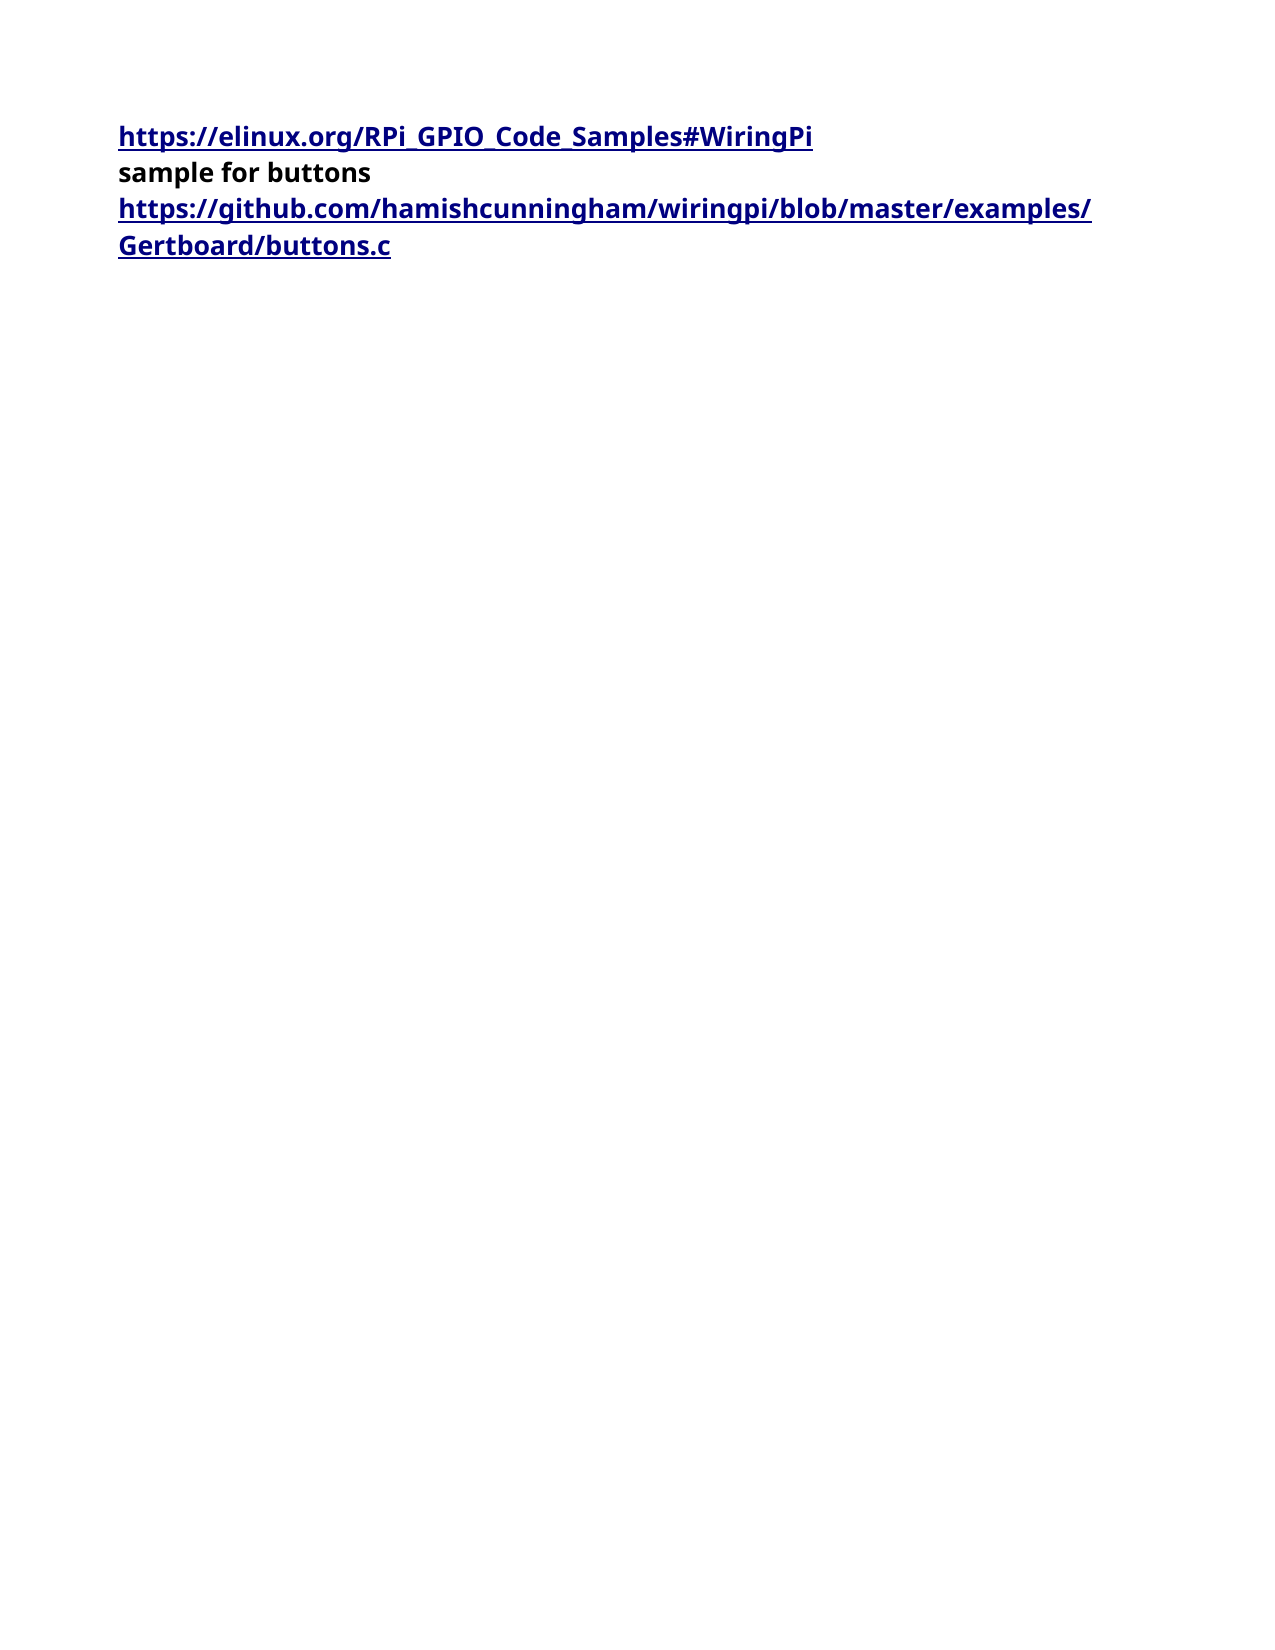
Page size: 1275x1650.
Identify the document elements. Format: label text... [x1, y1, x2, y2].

text https://elinux.org/RPi_GPIO_Code_Samples#WiringPi sample for buttons [118, 118, 1157, 190]
text https://github.com/hamishcunningham/wiringpi/blob/master/examples/Gertboard/buttons.c [118, 190, 1157, 263]
